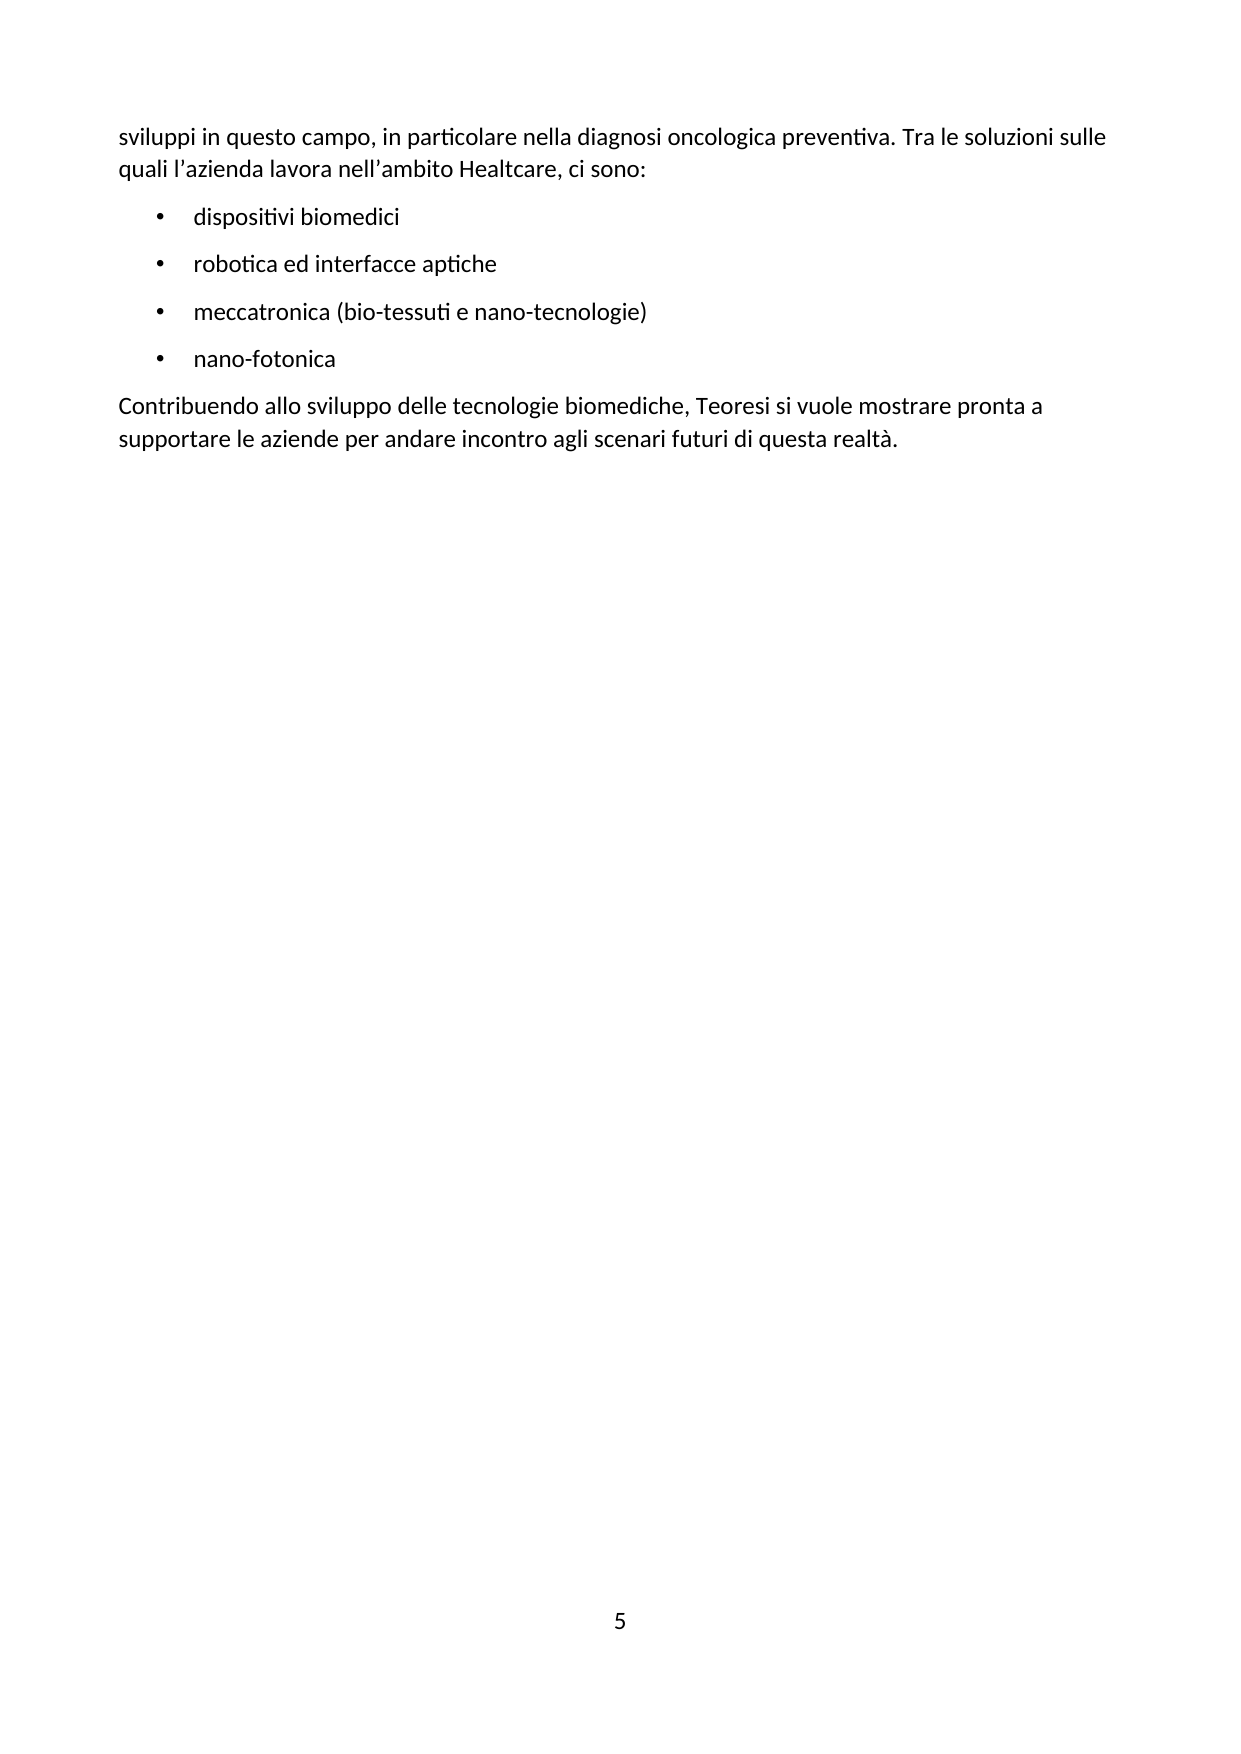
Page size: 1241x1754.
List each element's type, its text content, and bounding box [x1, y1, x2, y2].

list nano-fotonica [156, 341, 1122, 373]
list meccatronica (bio-tessuti e nano-tecnologie) [156, 293, 1122, 326]
list robotica ed interfacce aptiche [156, 246, 1122, 279]
text Contribuendo allo sviluppo delle tecnologie biomediche, Teoresi si vuole mostrare pronta a supportare le aziende per andare incontro agli scenari futuri di questa realtà. [118, 388, 1122, 454]
list dispositivi biomedici [156, 198, 1122, 231]
text sviluppi in questo campo, in particolare nella diagnosi oncologica preventiva. Tra le soluzioni sulle quali l’azienda lavora nell’ambito Healtcare, ci sono: [118, 118, 1122, 184]
